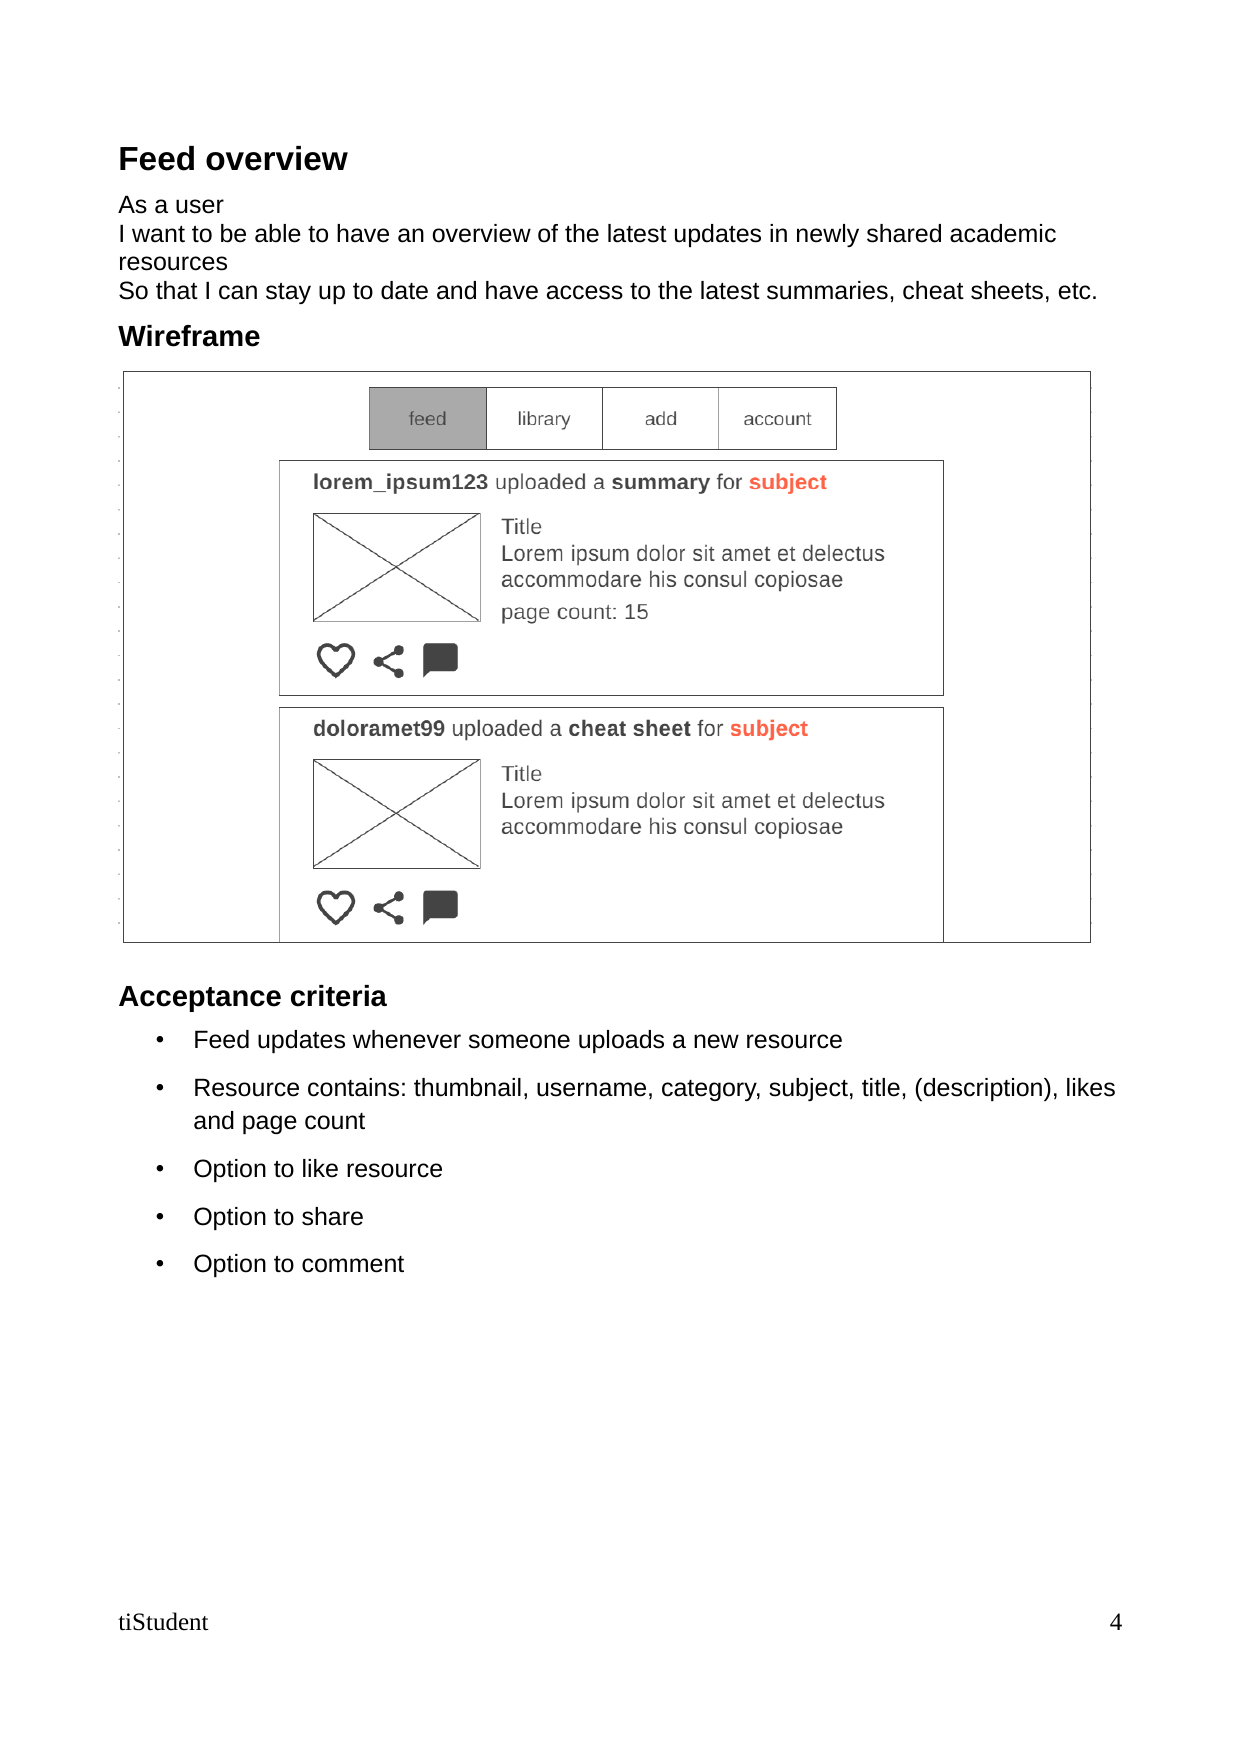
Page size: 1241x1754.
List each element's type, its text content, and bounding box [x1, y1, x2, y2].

list Option to comment [156, 1249, 1122, 1278]
list Option to like resource [156, 1154, 1122, 1183]
subtitle Acceptance criteria [118, 979, 1122, 1013]
text As a user I want to be able to have an overview of the latest updates in newly shared academic resources So that I can stay up to date and have access to the latest summaries, cheat sheets, etc. [118, 190, 1122, 305]
subtitle Feed overview [118, 139, 1122, 177]
picture [118, 365, 1094, 946]
list Feed updates whenever someone uploads a new resource [156, 1026, 1122, 1054]
list Resource contains: thumbnail, username, category, subject, title, (description), likes and page count [156, 1073, 1122, 1135]
list Option to share [156, 1202, 1122, 1231]
subtitle Wireframe [118, 319, 1122, 353]
